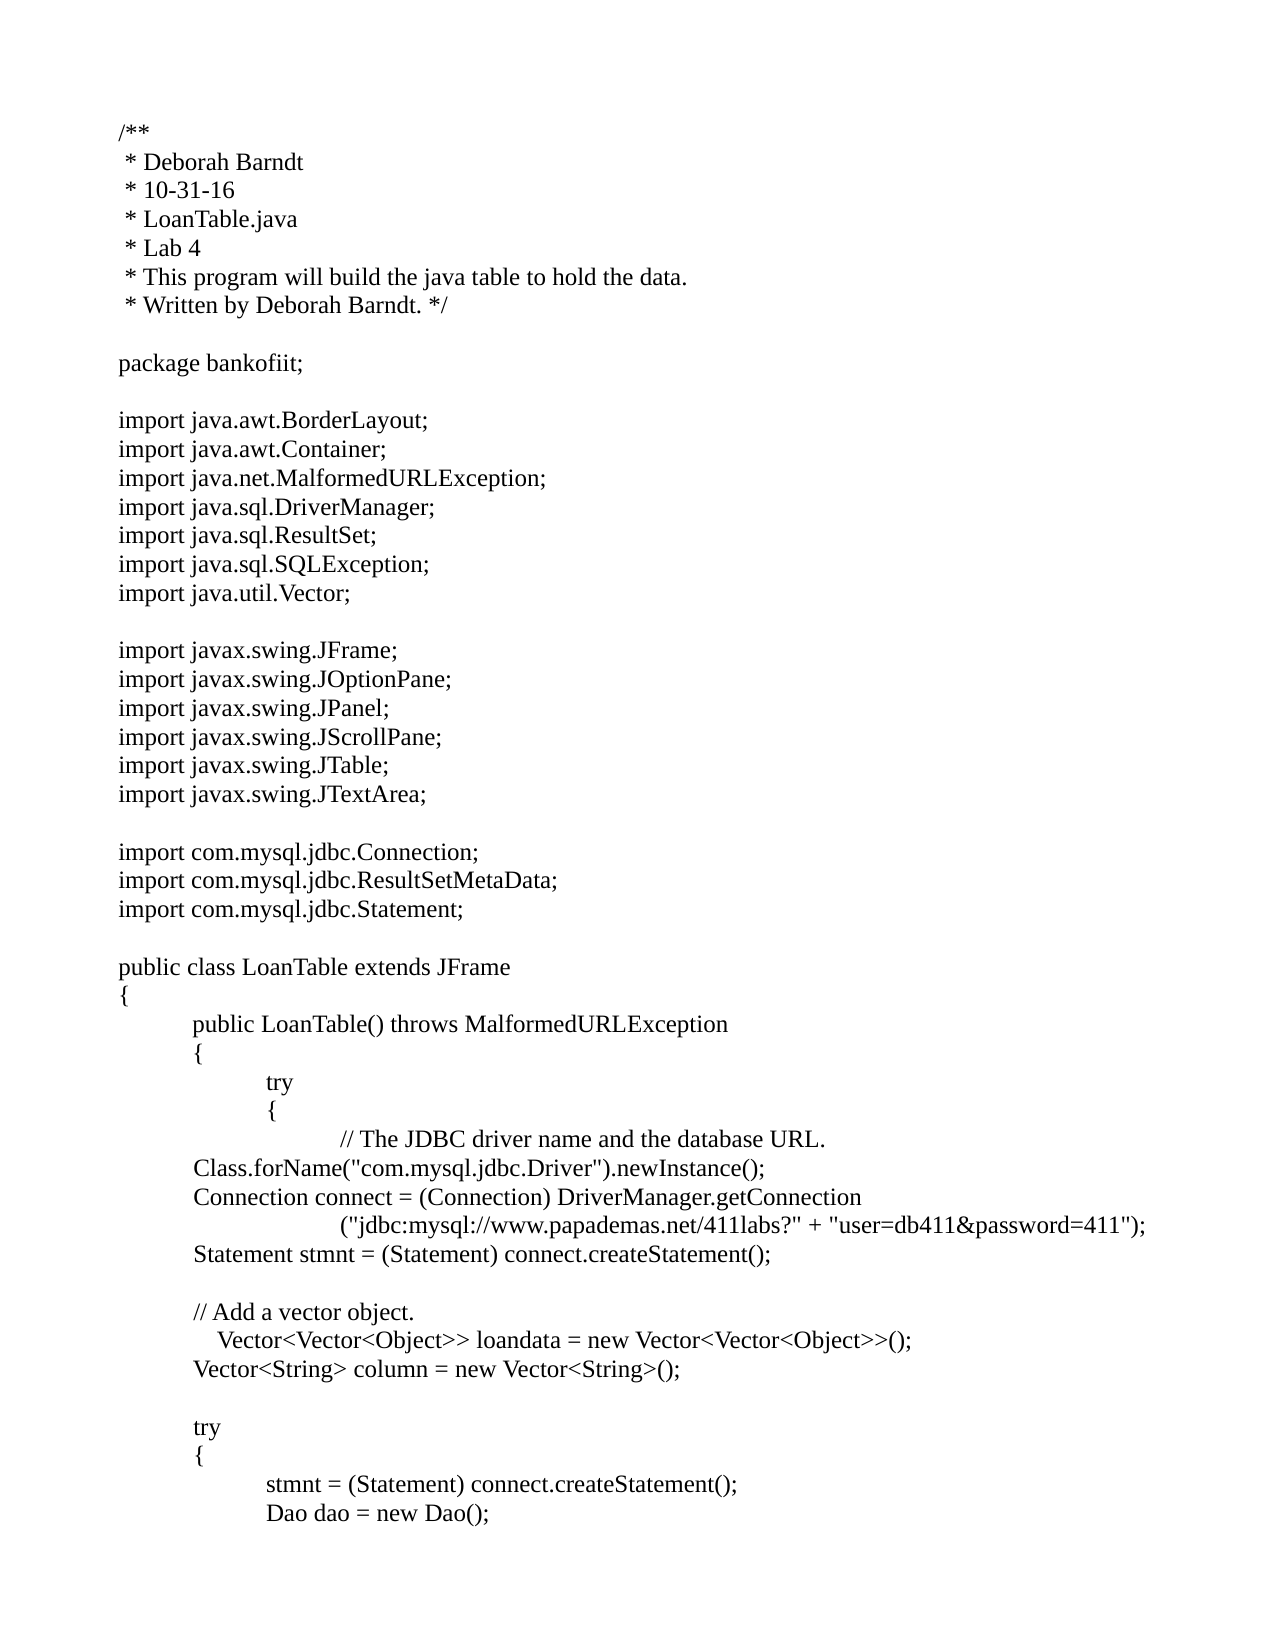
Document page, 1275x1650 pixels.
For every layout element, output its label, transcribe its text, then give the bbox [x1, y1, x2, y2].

text import javax.swing.JFrame; [118, 636, 1157, 664]
text import java.sql.ResultSet; [118, 521, 1157, 549]
text { [118, 981, 1157, 1009]
text public LoanTable() throws MalformedURLException [118, 1009, 1157, 1038]
text stmnt = (Statement) connect.createStatement(); [118, 1469, 1157, 1498]
text Vector<Vector<Object>> loandata = new Vector<Vector<Object>>(); [118, 1326, 1157, 1354]
text ("jdbc:mysql://www.papademas.net/411labs?" + "user=db411&password=411"); [118, 1211, 1157, 1239]
text import javax.swing.JTextArea; [118, 779, 1157, 808]
text import java.awt.Container; [118, 434, 1157, 463]
text import java.sql.DriverManager; [118, 492, 1157, 521]
text public class LoanTable extends JFrame [118, 952, 1157, 981]
text Dao dao = new Dao(); [118, 1498, 1157, 1527]
text // Add a vector object. [118, 1297, 1157, 1326]
text * This program will build the java table to hold the data. [118, 262, 1157, 291]
text import com.mysql.jdbc.Connection; [118, 837, 1157, 866]
text * 10-31-16 [118, 176, 1157, 204]
text * LoanTable.java [118, 204, 1157, 233]
text * Written by Deborah Barndt. */ [118, 291, 1157, 319]
text Statement stmnt = (Statement) connect.createStatement(); [118, 1239, 1157, 1268]
text { [118, 1441, 1157, 1469]
text try [118, 1412, 1157, 1441]
text import com.mysql.jdbc.Statement; [118, 894, 1157, 923]
text * Deborah Barndt [118, 147, 1157, 176]
text import com.mysql.jdbc.ResultSetMetaData; [118, 866, 1157, 894]
text import javax.swing.JScrollPane; [118, 722, 1157, 751]
text import javax.swing.JTable; [118, 751, 1157, 779]
text { [118, 1096, 1157, 1124]
text import java.net.MalformedURLException; [118, 463, 1157, 492]
text import java.util.Vector; [118, 578, 1157, 607]
text import java.sql.SQLException; [118, 549, 1157, 578]
text package bankofiit; [118, 348, 1157, 377]
text /** [118, 118, 1157, 147]
text Class.forName("com.mysql.jdbc.Driver").newInstance(); [118, 1153, 1157, 1182]
text { [118, 1038, 1157, 1067]
text Vector<String> column = new Vector<String>(); [118, 1354, 1157, 1383]
text import javax.swing.JPanel; [118, 693, 1157, 722]
text try [118, 1067, 1157, 1096]
text // The JDBC driver name and the database URL. [118, 1124, 1157, 1153]
text import javax.swing.JOptionPane; [118, 664, 1157, 693]
text import java.awt.BorderLayout; [118, 406, 1157, 434]
text Connection connect = (Connection) DriverManager.getConnection [118, 1182, 1157, 1211]
text * Lab 4 [118, 233, 1157, 262]
